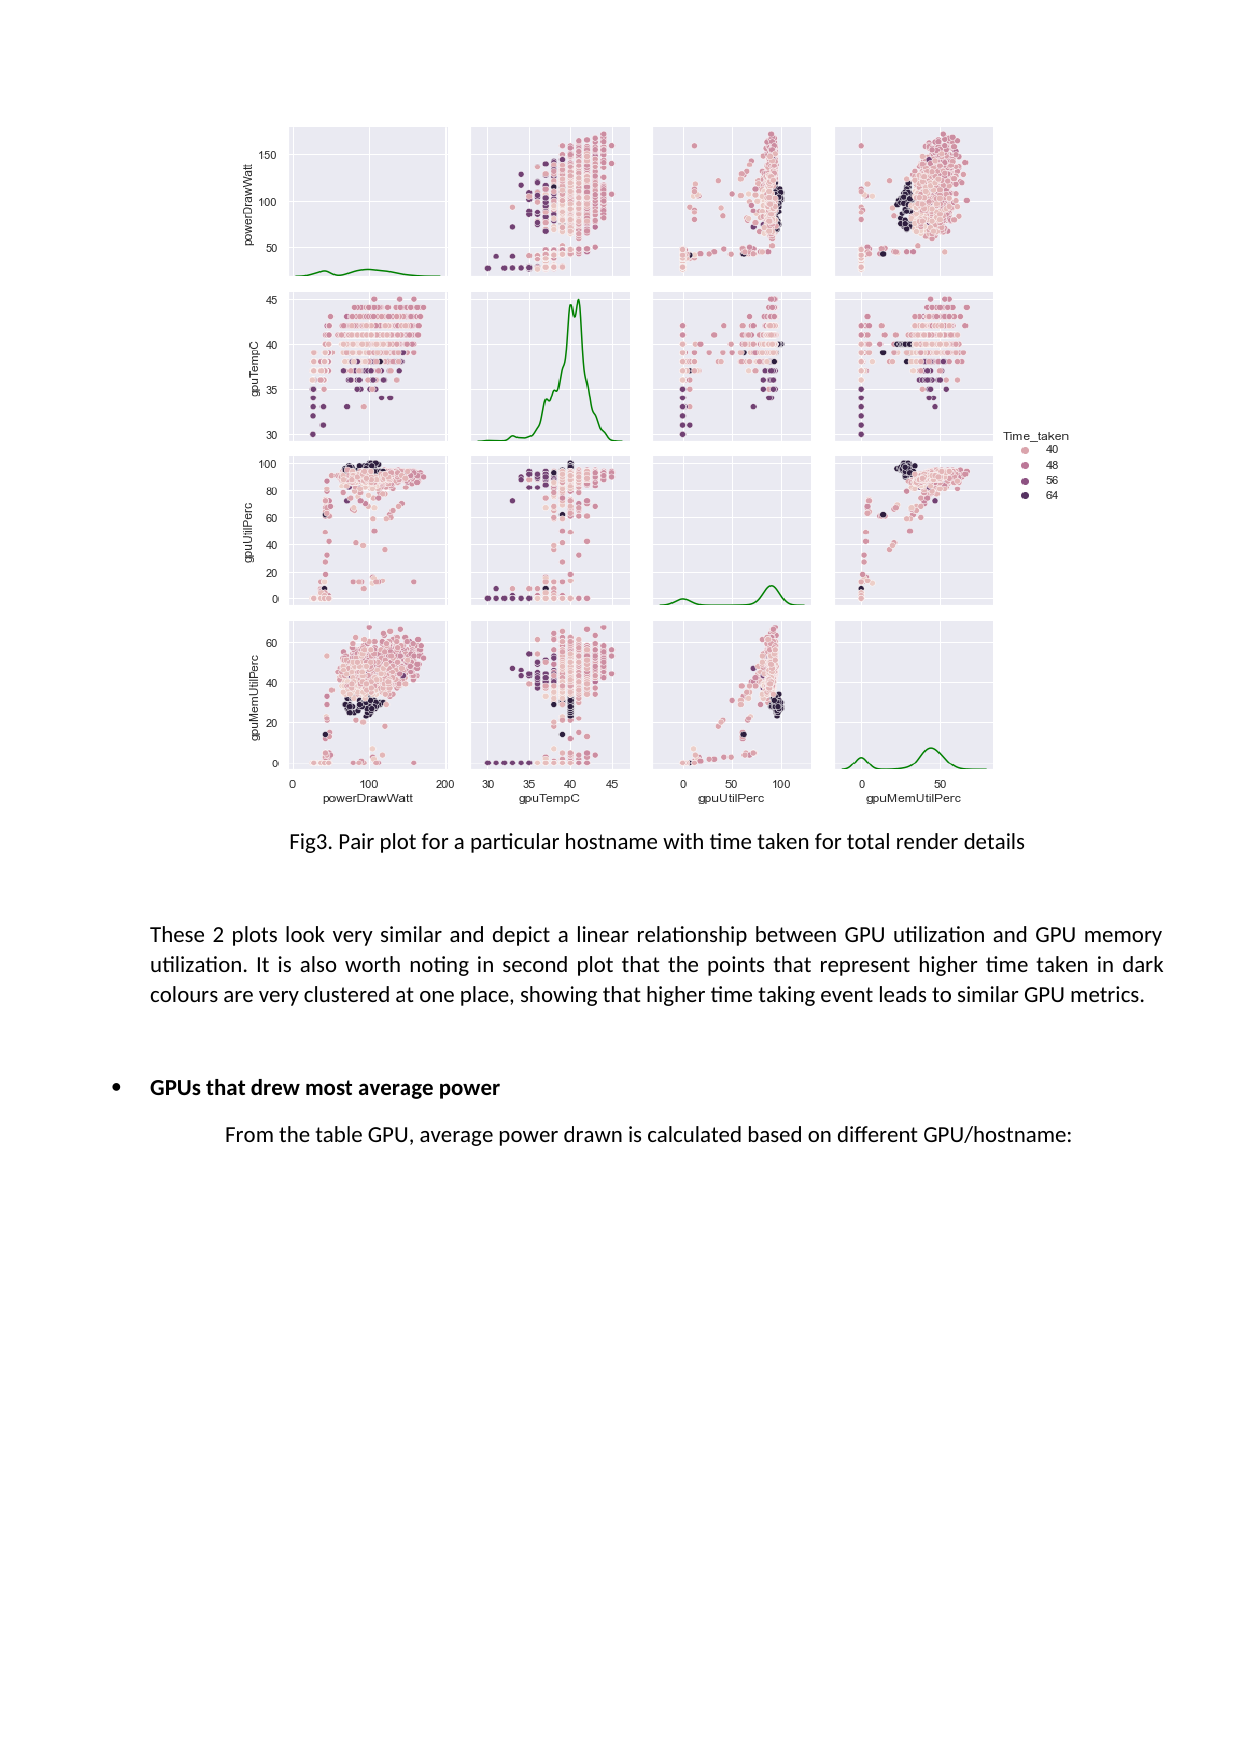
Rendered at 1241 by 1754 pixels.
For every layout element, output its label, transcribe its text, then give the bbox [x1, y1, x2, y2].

list These 2 plots look very similar and depict a linear relationship between GPU utilization and GPU memory utilization. It is also worth noting in second plot that the points that represent higher time taken in dark colours are very clustered at one place, showing that higher time taking event leads to similar GPU metrics. [150, 920, 1165, 1008]
list GPUs that drew most average power [112, 1073, 1165, 1101]
list Fig3. Pair plot for a particular hostname with time taken for total render details [150, 827, 1165, 855]
list From the table GPU, average power drawn is calculated based on different GPU/hostname: [225, 1120, 1165, 1148]
